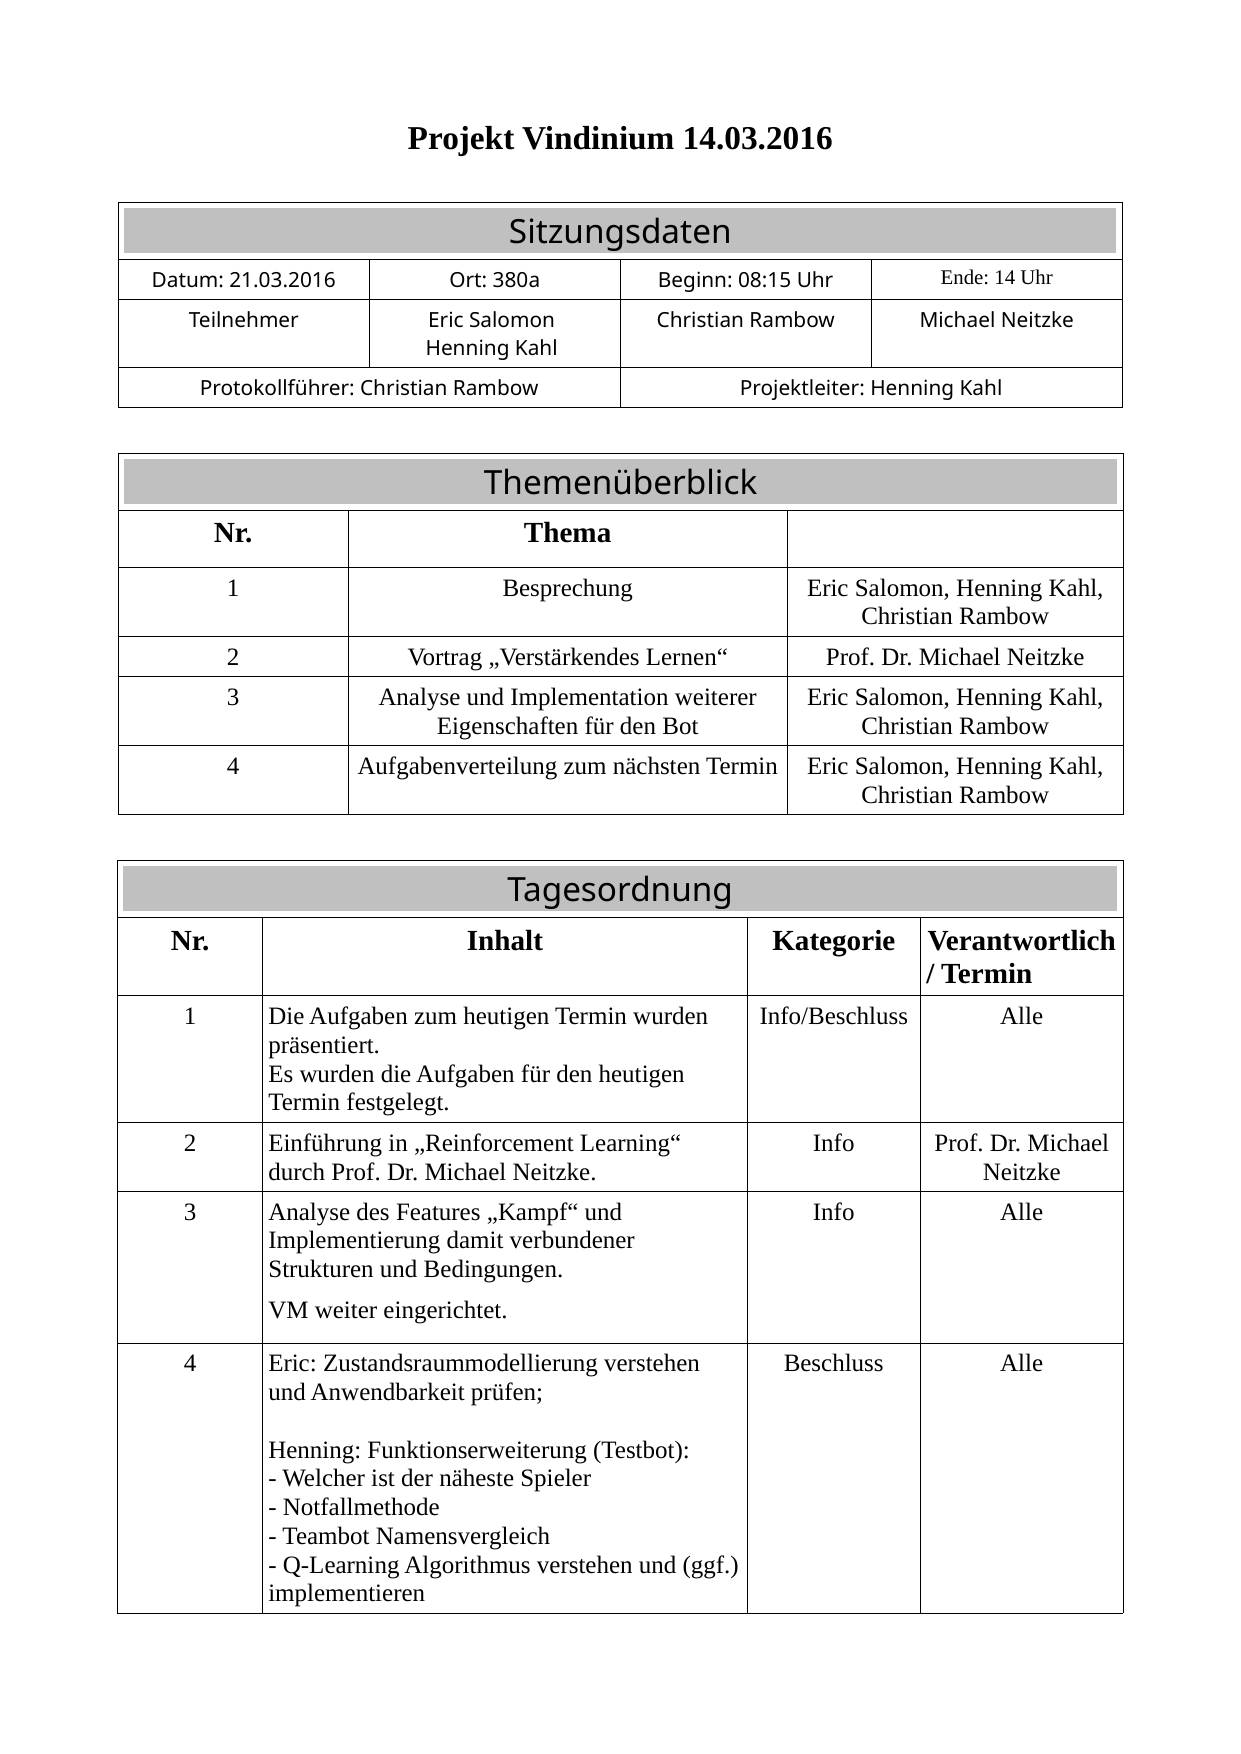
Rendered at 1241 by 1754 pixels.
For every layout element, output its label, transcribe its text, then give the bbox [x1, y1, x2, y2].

table_cell 4 [119, 746, 348, 814]
table_cell Prof. Dr. Michael Neitzke [788, 637, 1123, 676]
table_cell Teilnehmer [119, 300, 369, 367]
table_cell Projektleiter: Henning Kahl [621, 368, 1122, 407]
table_cell Eric Salomon Henning Kahl [370, 300, 620, 367]
table_cell 1 [119, 568, 348, 636]
table_cell Inhalt [263, 918, 747, 995]
table_cell Protokollführer: Christian Rambow [119, 368, 620, 407]
table_cell Alle [921, 1192, 1123, 1343]
table_cell Nr. [119, 511, 348, 567]
table_cell 4 [118, 1344, 262, 1613]
table_cell Aufgabenverteilung zum nächsten Termin [349, 746, 787, 814]
table_cell 2 [118, 1123, 262, 1191]
table_cell 3 [119, 677, 348, 745]
table_cell 2 [119, 637, 348, 676]
table_cell Thema [349, 511, 787, 567]
table_cell [788, 511, 1123, 567]
table_cell Datum: 21.03.2016 [119, 260, 369, 299]
table_cell Alle [921, 996, 1123, 1122]
table_cell Die Aufgaben zum heutigen Termin wurden präsentiert. Es wurden die Aufgaben für den heutigen Termin festgelegt. [263, 996, 747, 1122]
table_cell Analyse des Features „Kampf“ und Implementierung damit verbundener Strukturen und Bedingungen. VM weiter eingerichtet. [263, 1192, 747, 1343]
table_cell 3 [118, 1192, 262, 1343]
table_header Sitzungsdaten [119, 203, 1122, 259]
table_cell Ort: 380a [370, 260, 620, 299]
table_cell Michael Neitzke [872, 300, 1122, 367]
table_cell Einführung in „Reinforcement Learning“ durch Prof. Dr. Michael Neitzke. [263, 1123, 747, 1191]
table_cell Nr. [118, 918, 262, 995]
table_cell Christian Rambow [621, 300, 871, 367]
table_cell Eric: Zustandsraummodellierung verstehen und Anwendbarkeit prüfen; Henning: Funktionserweiterung (Testbot): - Welcher ist der näheste Spieler - Notfallmethode - Teambot Namensvergleich - Q-Learning Algorithmus verstehen und (ggf.) implementieren [263, 1344, 747, 1613]
table_cell Eric Salomon, Henning Kahl, Christian Rambow [788, 746, 1123, 814]
table_cell Beginn: 08:15 Uhr [621, 260, 871, 299]
table_cell Info/Beschluss [748, 996, 920, 1122]
table_cell Besprechung [349, 568, 787, 636]
table_cell Info [748, 1123, 920, 1191]
table_header Tagesordnung [118, 861, 1123, 917]
table_cell Ende: 14 Uhr [872, 260, 1122, 299]
table_cell Verantwortlich / Termin [921, 918, 1123, 995]
table_cell Eric Salomon, Henning Kahl, Christian Rambow [788, 677, 1123, 745]
table_cell Kategorie [748, 918, 920, 995]
table_cell Eric Salomon, Henning Kahl, Christian Rambow [788, 568, 1123, 636]
table_cell Prof. Dr. Michael Neitzke [921, 1123, 1123, 1191]
table_cell Info [748, 1192, 920, 1343]
table_cell Vortrag „Verstärkendes Lernen“ [349, 637, 787, 676]
table_cell 1 [118, 996, 262, 1122]
table_cell Alle [921, 1344, 1123, 1613]
table_cell Analyse und Implementation weiterer Eigenschaften für den Bot [349, 677, 787, 745]
table_header Themenüberblick [119, 454, 1123, 510]
text Projekt Vindinium 14.03.2016 [118, 118, 1122, 156]
table_cell Beschluss [748, 1344, 920, 1613]
